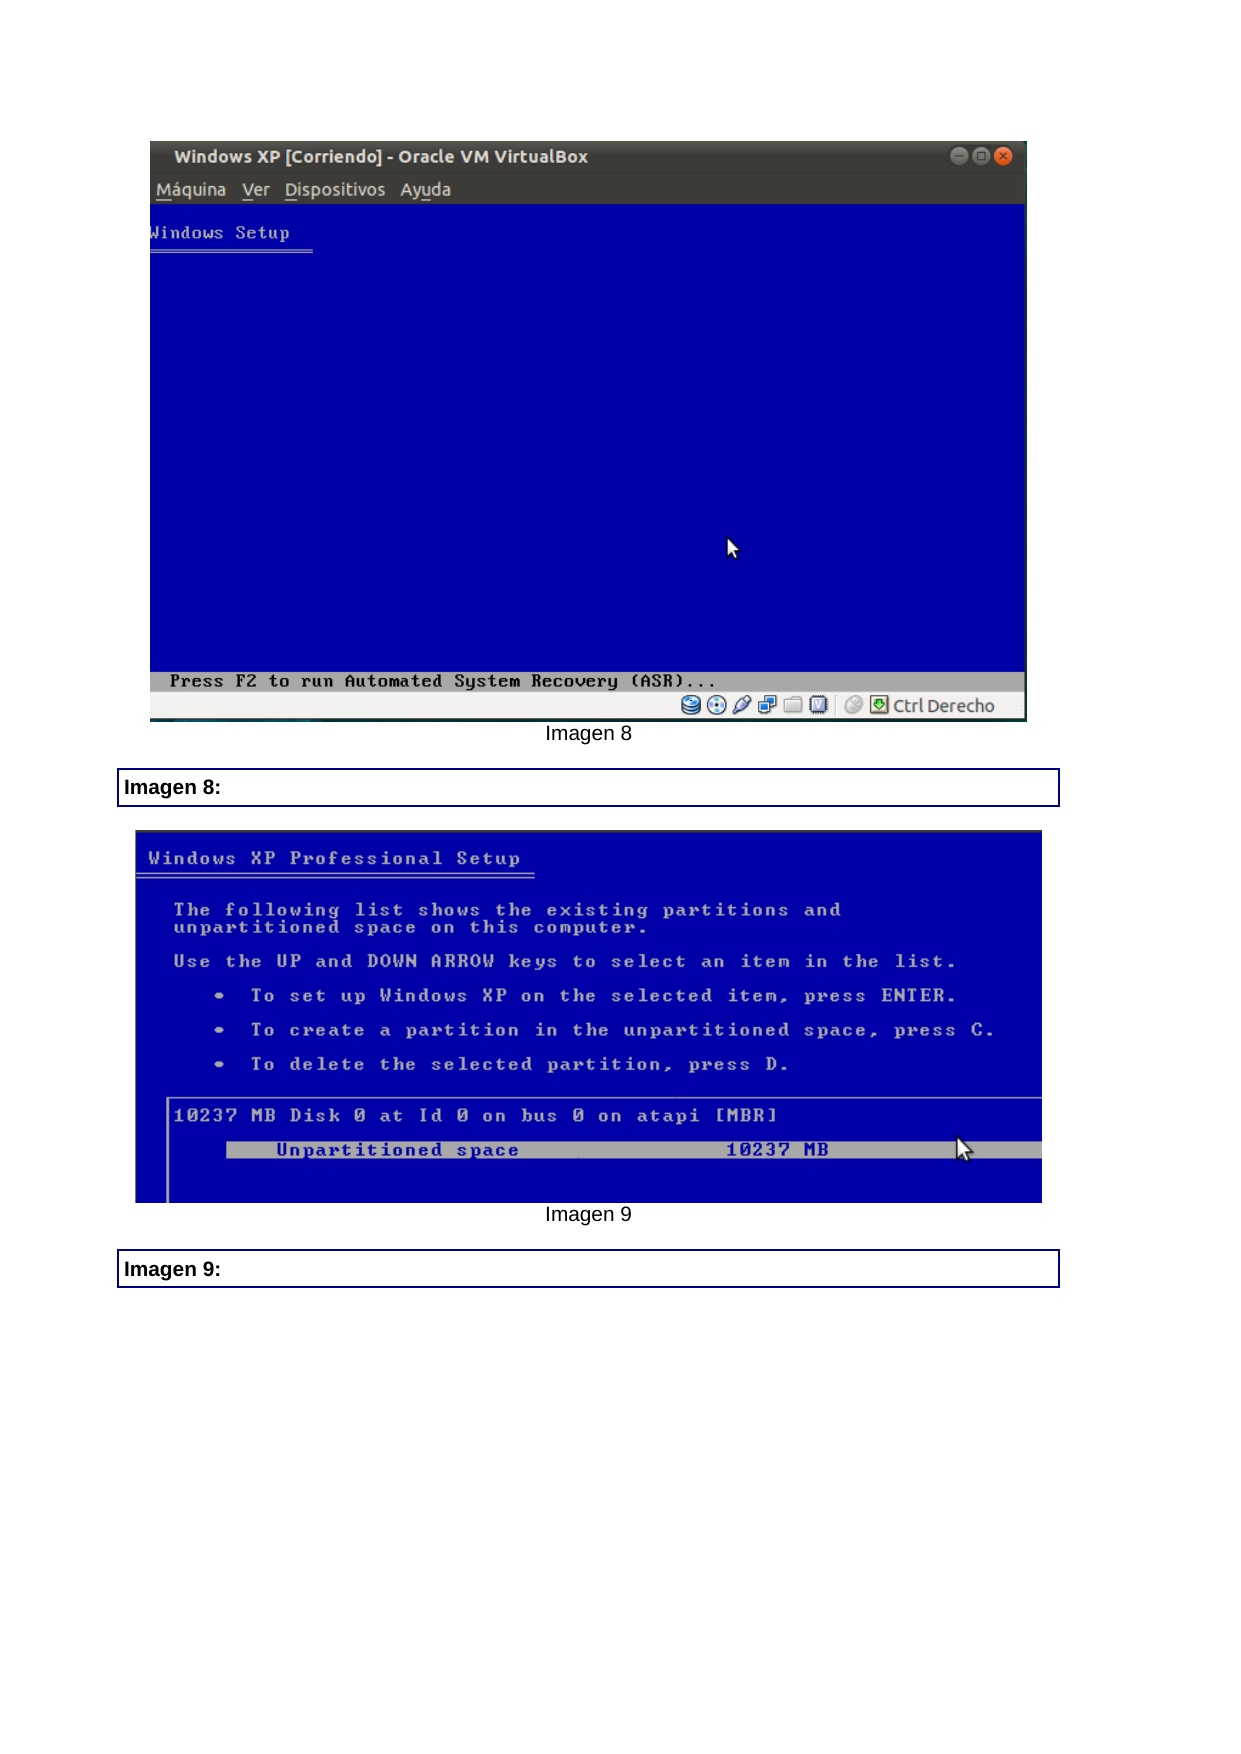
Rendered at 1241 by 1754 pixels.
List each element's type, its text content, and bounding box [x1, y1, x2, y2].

text Imagen 9 [135, 1203, 1042, 1226]
table_header Imagen 8: [119, 770, 1058, 805]
table_header Imagen 9: [119, 1251, 1058, 1286]
picture [150, 141, 1027, 722]
picture [135, 830, 1042, 1203]
text Imagen 8 [150, 722, 1027, 745]
